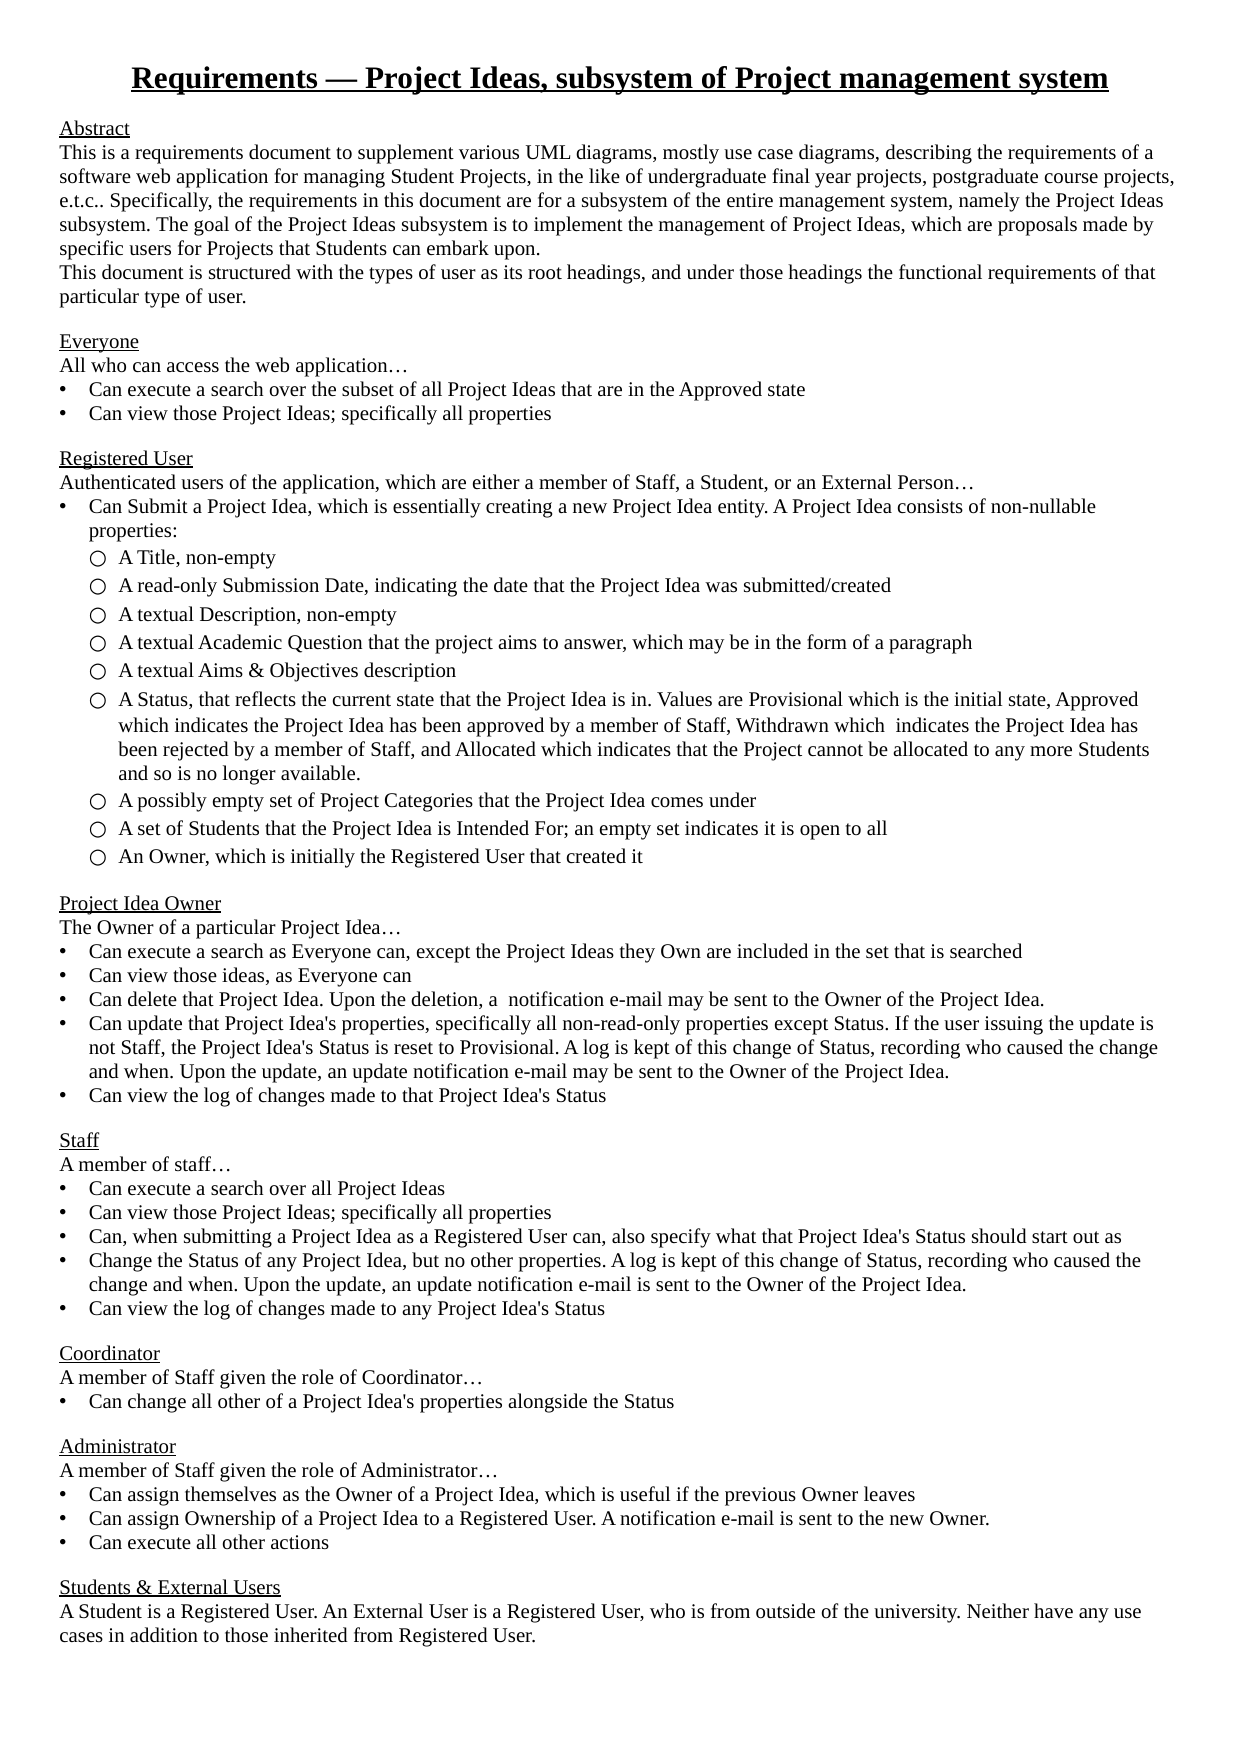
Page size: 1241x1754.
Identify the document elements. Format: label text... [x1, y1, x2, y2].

list Can Submit a Project Idea, which is essentially creating a new Project Idea entity. A Project Idea consists of non-nullable properties: [59, 494, 1181, 542]
list Can update that Project Idea's properties, specifically all non-read-only properties except Status. If the user issuing the update is not Staff, the Project Idea's Status is reset to Provisional. A log is kept of this change of Status, recording who caused the change and when. Upon the update, an update notification e-mail may be sent to the Owner of the Project Idea. [59, 1011, 1181, 1083]
subtitle Coordinator [59, 1341, 1181, 1365]
subtitle Staff [59, 1128, 1181, 1152]
text Authenticated users of the application, which are either a member of Staff, a Student, or an External Person… [59, 470, 1181, 494]
text A member of Staff given the role of Coordinator… [59, 1365, 1181, 1389]
list Can view those ideas, as Everyone can [59, 963, 1181, 987]
text A Student is a Registered User. An External User is a Registered User, who is from outside of the university. Neither have any use cases in addition to those inherited from Registered User. [59, 1599, 1181, 1647]
subtitle Students & External Users [59, 1575, 1181, 1599]
text A member of Staff given the role of Administrator… [59, 1458, 1181, 1482]
list Can change all other of a Project Idea's properties alongside the Status [59, 1389, 1181, 1413]
list Can assign themselves as the Owner of a Project Idea, which is useful if the previous Owner leaves [59, 1482, 1181, 1506]
list Can view those Project Ideas; specifically all properties [59, 1200, 1181, 1224]
list Can view the log of changes made to that Project Idea's Status [59, 1083, 1181, 1107]
text This document is structured with the types of user as its root headings, and under those headings the functional requirements of that particular type of user. [59, 260, 1181, 308]
subtitle Administrator [59, 1434, 1181, 1458]
list Can execute a search as Everyone can, except the Project Ideas they Own are included in the set that is searched [59, 939, 1181, 963]
list Can, when submitting a Project Idea as a Registered User can, also specify what that Project Idea's Status should start out as [59, 1224, 1181, 1248]
list An Owner, which is initially the Registered User that created it [88, 842, 1181, 870]
list A textual Description, non-empty [88, 599, 1181, 627]
text A member of staff… [59, 1152, 1181, 1176]
list Change the Status of any Project Idea, but no other properties. A log is kept of this change of Status, recording who caused the change and when. Upon the update, an update notification e-mail is sent to the Owner of the Project Idea. [59, 1248, 1181, 1296]
text This is a requirements document to supplement various UML diagrams, mostly use case diagrams, describing the requirements of a software web application for managing Student Projects, in the like of undergraduate final year projects, postgraduate course projects, e.t.c.. Specifically, the requirements in this document are for a subsystem of the entire management system, namely the Project Ideas subsystem. The goal of the Project Ideas subsystem is to implement the management of Project Ideas, which are proposals made by specific users for Projects that Students can embark upon. [59, 140, 1181, 260]
list Can view the log of changes made to any Project Idea's Status [59, 1296, 1181, 1320]
list Can execute a search over all Project Ideas [59, 1176, 1181, 1200]
list A Title, non-empty [88, 542, 1181, 570]
subtitle Abstract [59, 116, 1181, 140]
list Can assign Ownership of a Project Idea to a Registered User. A notification e-mail is sent to the new Owner. [59, 1506, 1181, 1530]
list A textual Aims & Objectives description [88, 656, 1181, 684]
list Can execute a search over the subset of all Project Ideas that are in the Approved state [59, 377, 1181, 401]
list A read-only Submission Date, indicating the date that the Project Idea was submitted/created [88, 570, 1181, 599]
text The Owner of a particular Project Idea… [59, 915, 1181, 939]
text All who can access the web application… [59, 353, 1181, 377]
list Can delete that Project Idea. Upon the deletion, a notification e-mail may be sent to the Owner of the Project Idea. [59, 987, 1181, 1011]
list A textual Academic Question that the project aims to answer, which may be in the form of a paragraph [88, 627, 1181, 656]
list Can execute all other actions [59, 1530, 1181, 1554]
title Requirements — Project Ideas, subsystem of Project management system [59, 59, 1181, 95]
subtitle Everyone [59, 329, 1181, 353]
subtitle Project Idea Owner [59, 891, 1181, 915]
subtitle Registered User [59, 446, 1181, 470]
list A possibly empty set of Project Categories that the Project Idea comes under [88, 785, 1181, 813]
list A set of Students that the Project Idea is Intended For; an empty set indicates it is open to all [88, 813, 1181, 842]
list A Status, that reflects the current state that the Project Idea is in. Values are Provisional which is the initial state, Approved which indicates the Project Idea has been approved by a member of Staff, Withdrawn which indicates the Project Idea has been rejected by a member of Staff, and Allocated which indicates that the Project cannot be allocated to any more Students and so is no longer available. [88, 684, 1181, 785]
list Can view those Project Ideas; specifically all properties [59, 401, 1181, 425]
